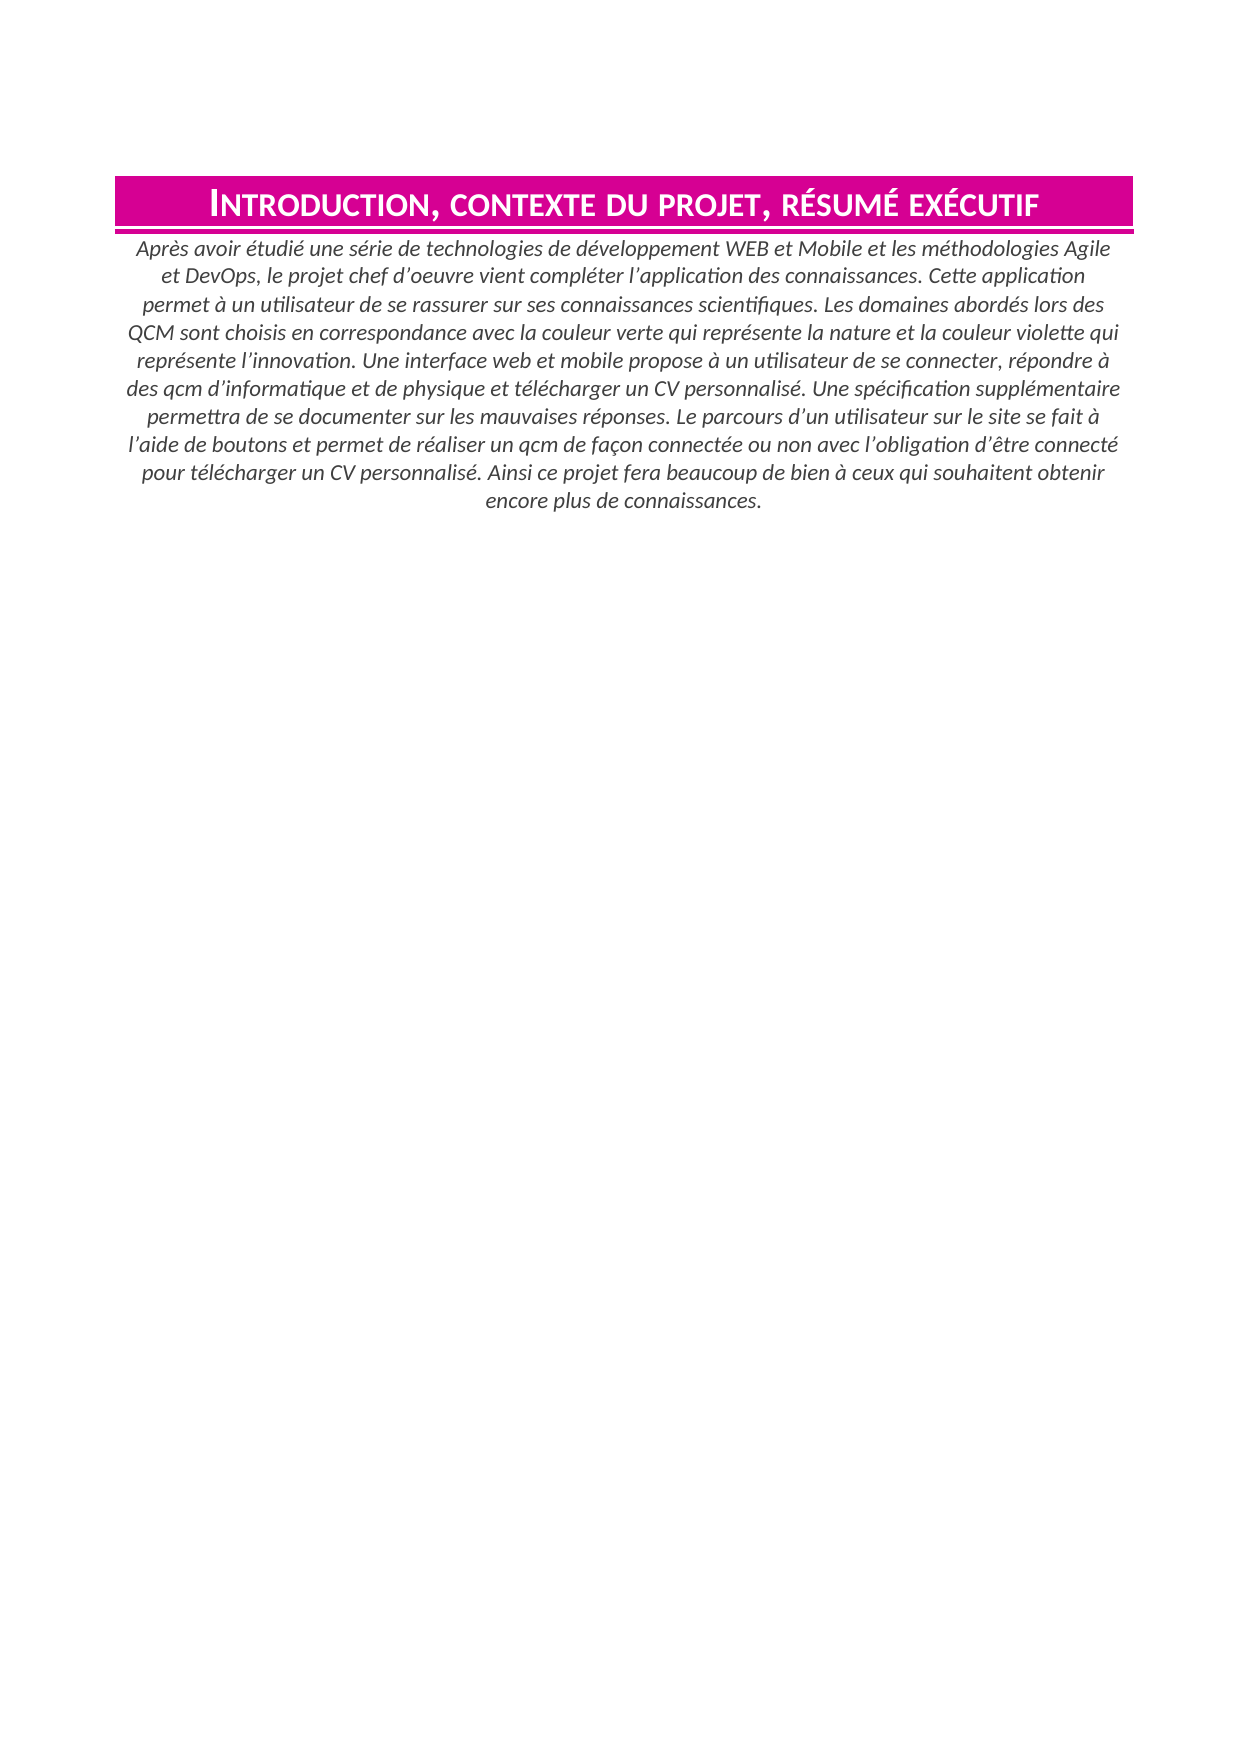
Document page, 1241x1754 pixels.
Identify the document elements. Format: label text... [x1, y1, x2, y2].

table_cell Après avoir étudié une série de technologies de développement WEB et Mobile et les méthodologies Agile et DevOps, le projet chef d’oeuvre vient compléter l’application des connaissances. Cette application permet à un utilisateur de se rassurer sur ses connaissances scientifiques. Les domaines abordés lors des QCM sont choisis en correspondance avec la couleur verte qui représente la nature et la couleur violette qui représente l’innovation. Une interface web et mobile propose à un utilisateur de se connecter, répondre à des qcm d’informatique et de physique et télécharger un CV personnalisé. Une spécification supplémentaire permettra de se documenter sur les mauvaises réponses. Le parcours d’un utilisateur sur le site se fait à l’aide de boutons et permet de réaliser un qcm de façon connectée ou non avec l’obligation d’être connecté pour télécharger un CV personnalisé. Ainsi ce projet fera beaucoup de bien à ceux qui souhaitent obtenir encore plus de connaissances. [115, 234, 1133, 514]
table_header Introduction, contexte du projet, résumé exécutif [115, 176, 1133, 226]
